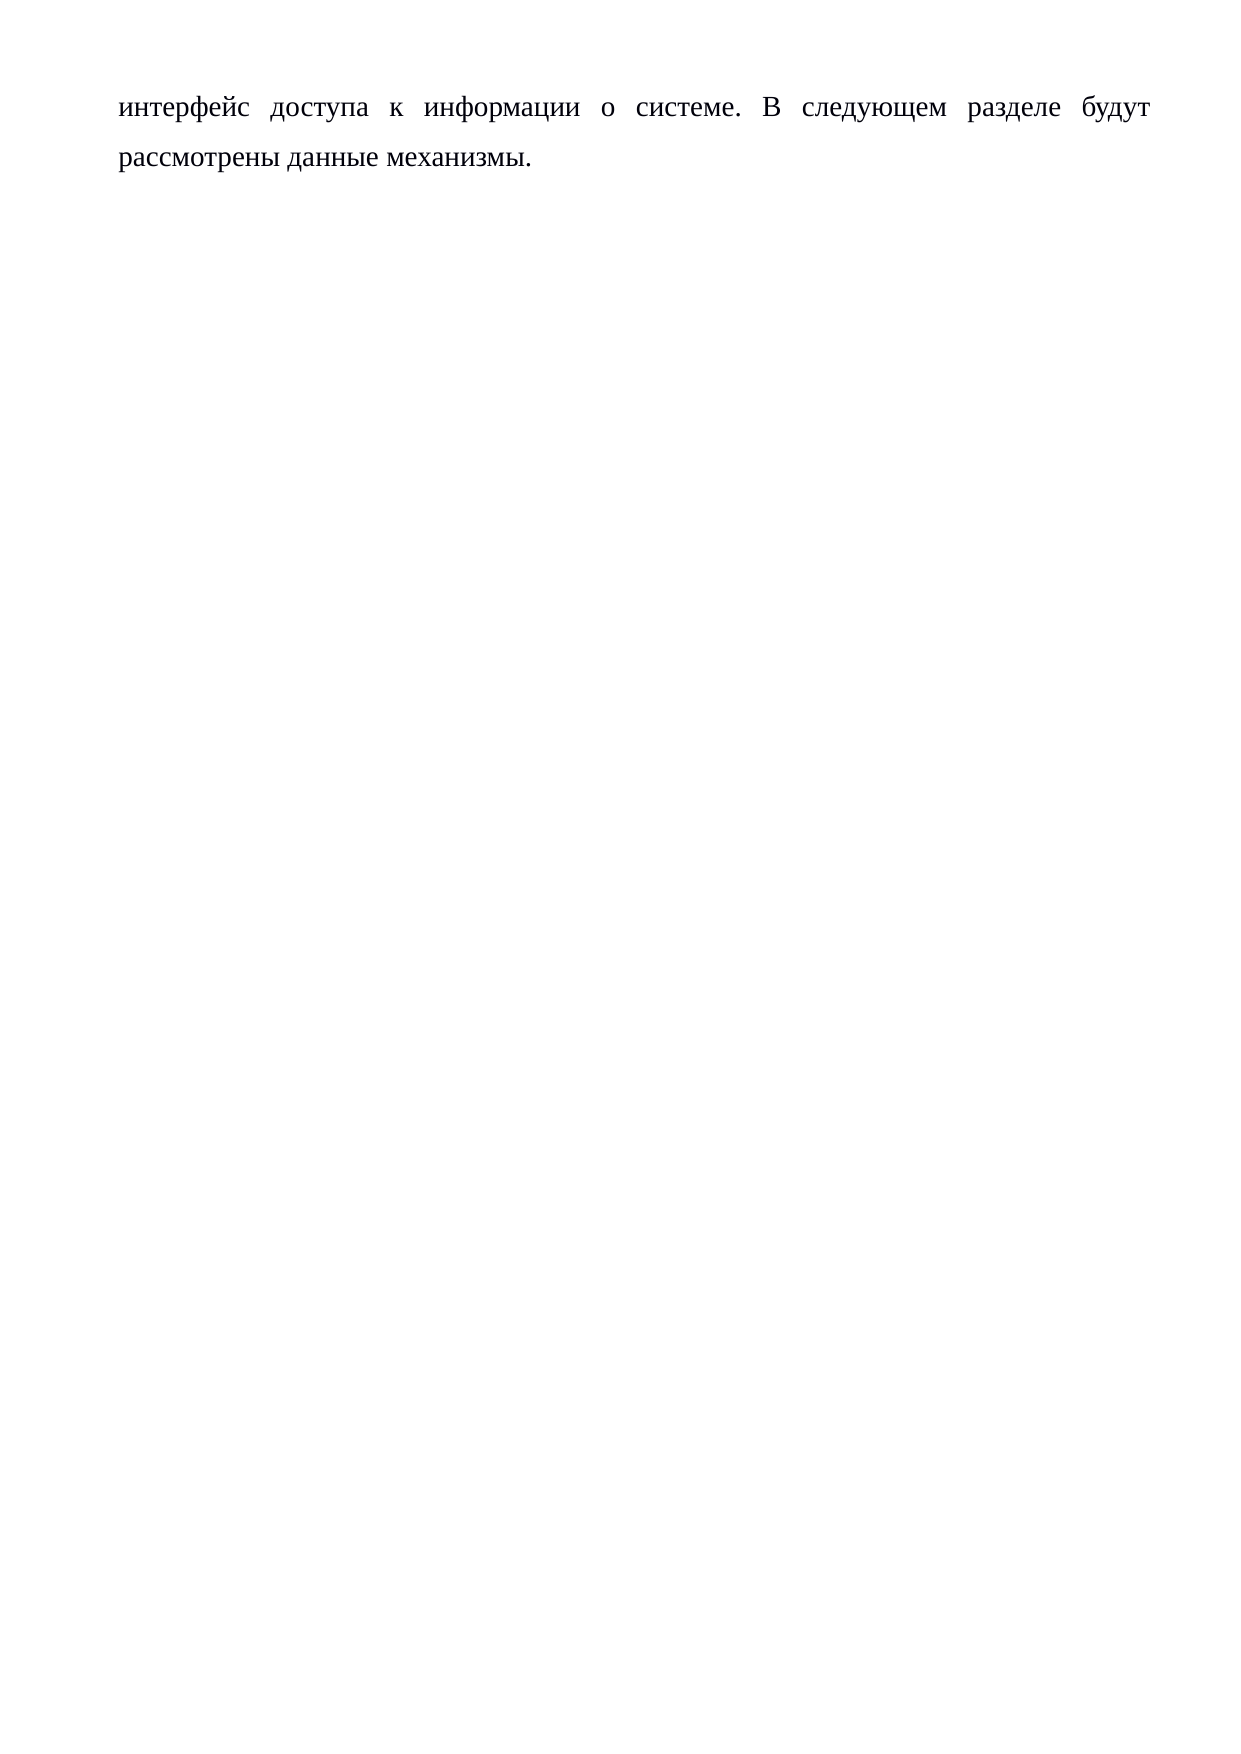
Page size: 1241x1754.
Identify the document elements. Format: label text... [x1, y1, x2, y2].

text интерфейс доступа к информации о системе. В следующем разделе будут рассмотрены данные механизмы. [118, 89, 1152, 172]
